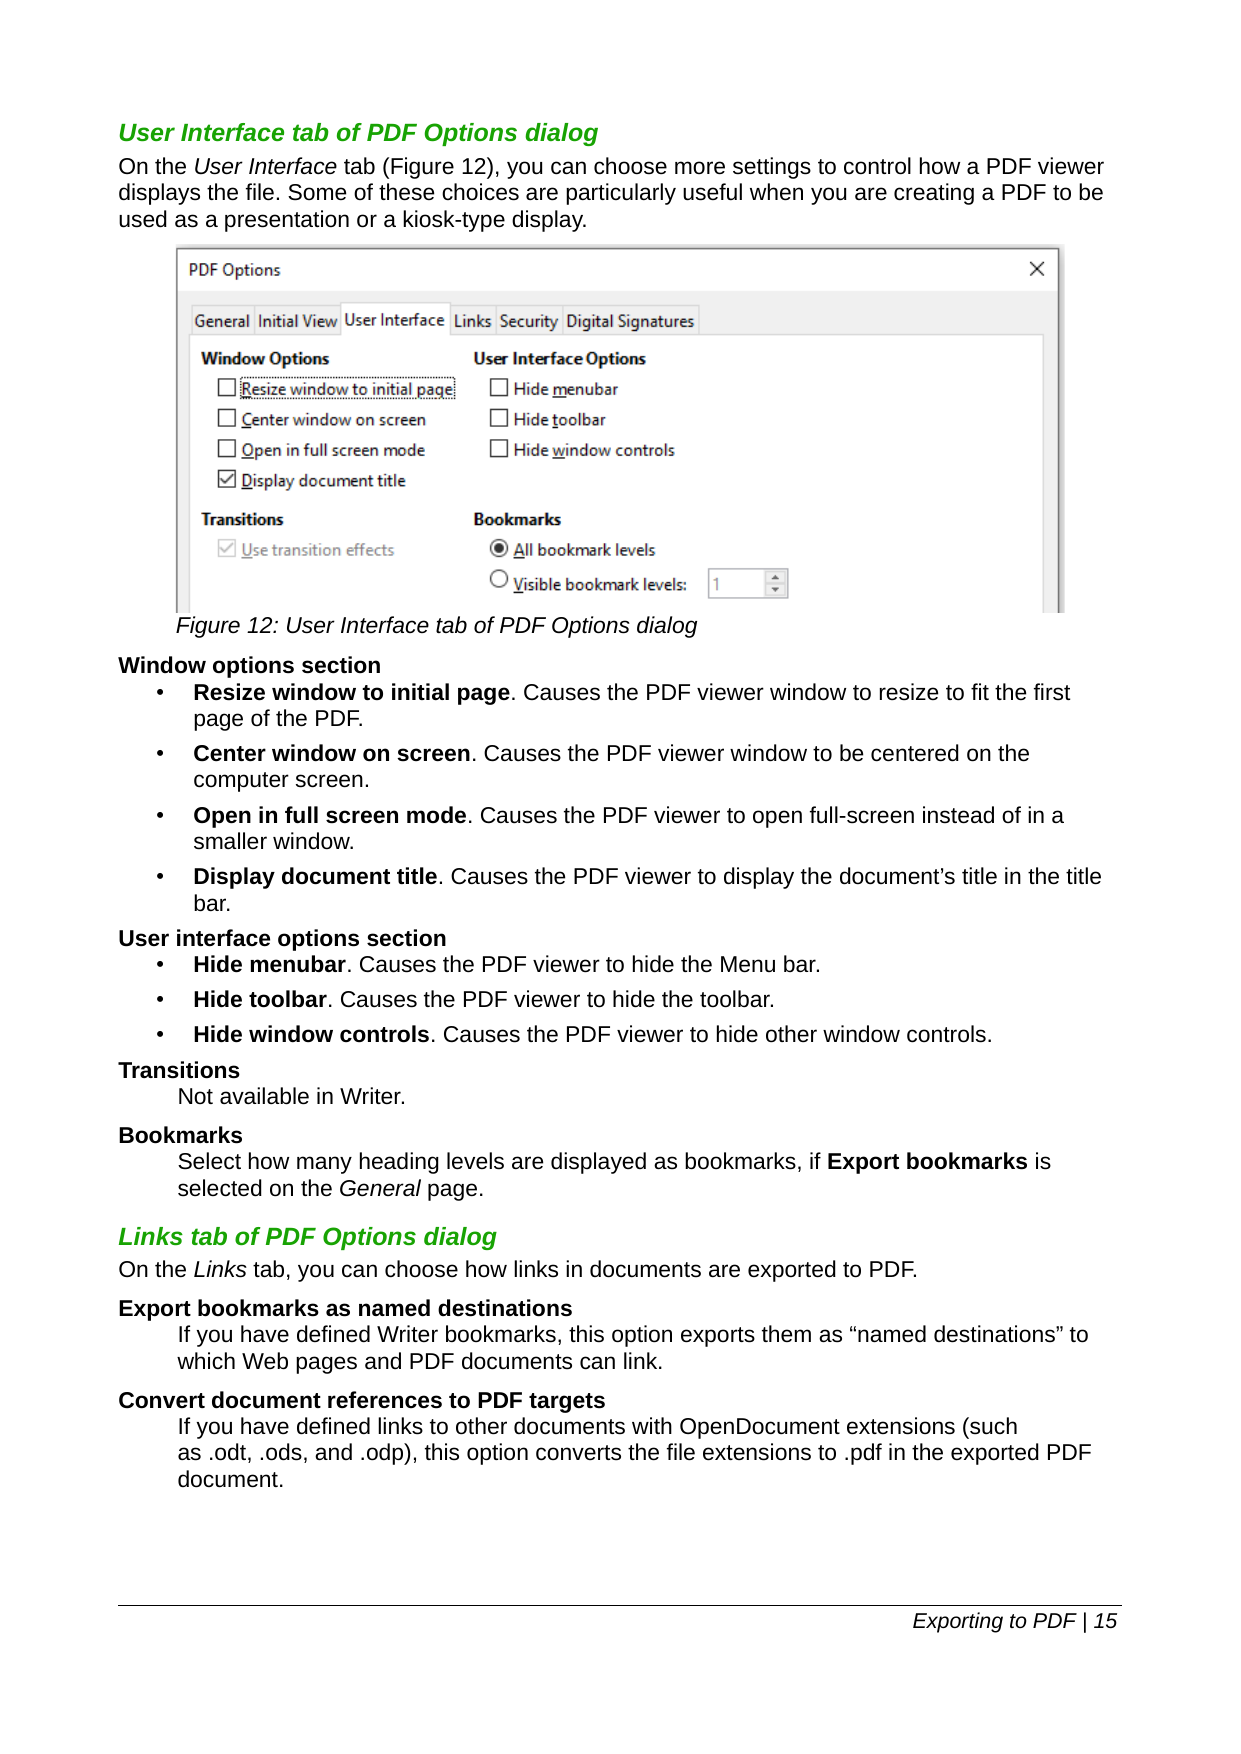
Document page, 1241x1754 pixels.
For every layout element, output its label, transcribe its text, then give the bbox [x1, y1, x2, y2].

text Window options section [118, 652, 1122, 678]
text Bookmarks [118, 1122, 1122, 1148]
text On the Links tab, you can choose how links in documents are exported to PDF. [118, 1256, 1122, 1283]
text Figure 12: User Interface tab of PDF Options dialog [176, 613, 1065, 639]
text Not available in Writer. [177, 1083, 1122, 1109]
text Transitions [118, 1057, 1122, 1083]
text Export bookmarks as named destinations [118, 1295, 1122, 1321]
text If you have defined links to other documents with OpenDocument extensions (such as .odt, .ods, and .odp), this option converts the file extensions to .pdf in the exported PDF document. [177, 1413, 1122, 1492]
subtitle Links tab of PDF Options dialog [118, 1222, 1122, 1250]
picture [175, 244, 1065, 613]
list Resize window to initial page. Causes the PDF viewer window to resize to fit the first page of the PDF. [156, 678, 1122, 731]
text On the User Interface tab (Figure 12), you can choose more settings to control how a PDF viewer displays the file. Some of these choices are particularly useful when you are creating a PDF to be used as a presentation or a kiosk-type display. [118, 153, 1122, 232]
text Select how many heading levels are displayed as bookmarks, if Export bookmarks is selected on the General page. [177, 1148, 1122, 1201]
list Hide menubar. Causes the PDF viewer to hide the Menu bar. [156, 951, 1122, 977]
list Center window on screen. Causes the PDF viewer window to be centered on the computer screen. [156, 740, 1122, 793]
text User interface options section [118, 925, 1122, 951]
list Hide toolbar. Causes the PDF viewer to hide the toolbar. [156, 986, 1122, 1013]
list Open in full screen mode. Causes the PDF viewer to open full-screen instead of in a smaller window. [156, 802, 1122, 854]
list Display document title. Causes the PDF viewer to display the document’s title in the title bar. [156, 863, 1122, 916]
text If you have defined Writer bookmarks, this option exports them as “named destinations” to which Web pages and PDF documents can link. [177, 1321, 1122, 1374]
subtitle User Interface tab of PDF Options dialog [118, 118, 1122, 147]
list Hide window controls. Causes the PDF viewer to hide other window controls. [156, 1021, 1122, 1048]
text Convert document references to PDF targets [118, 1387, 1122, 1413]
